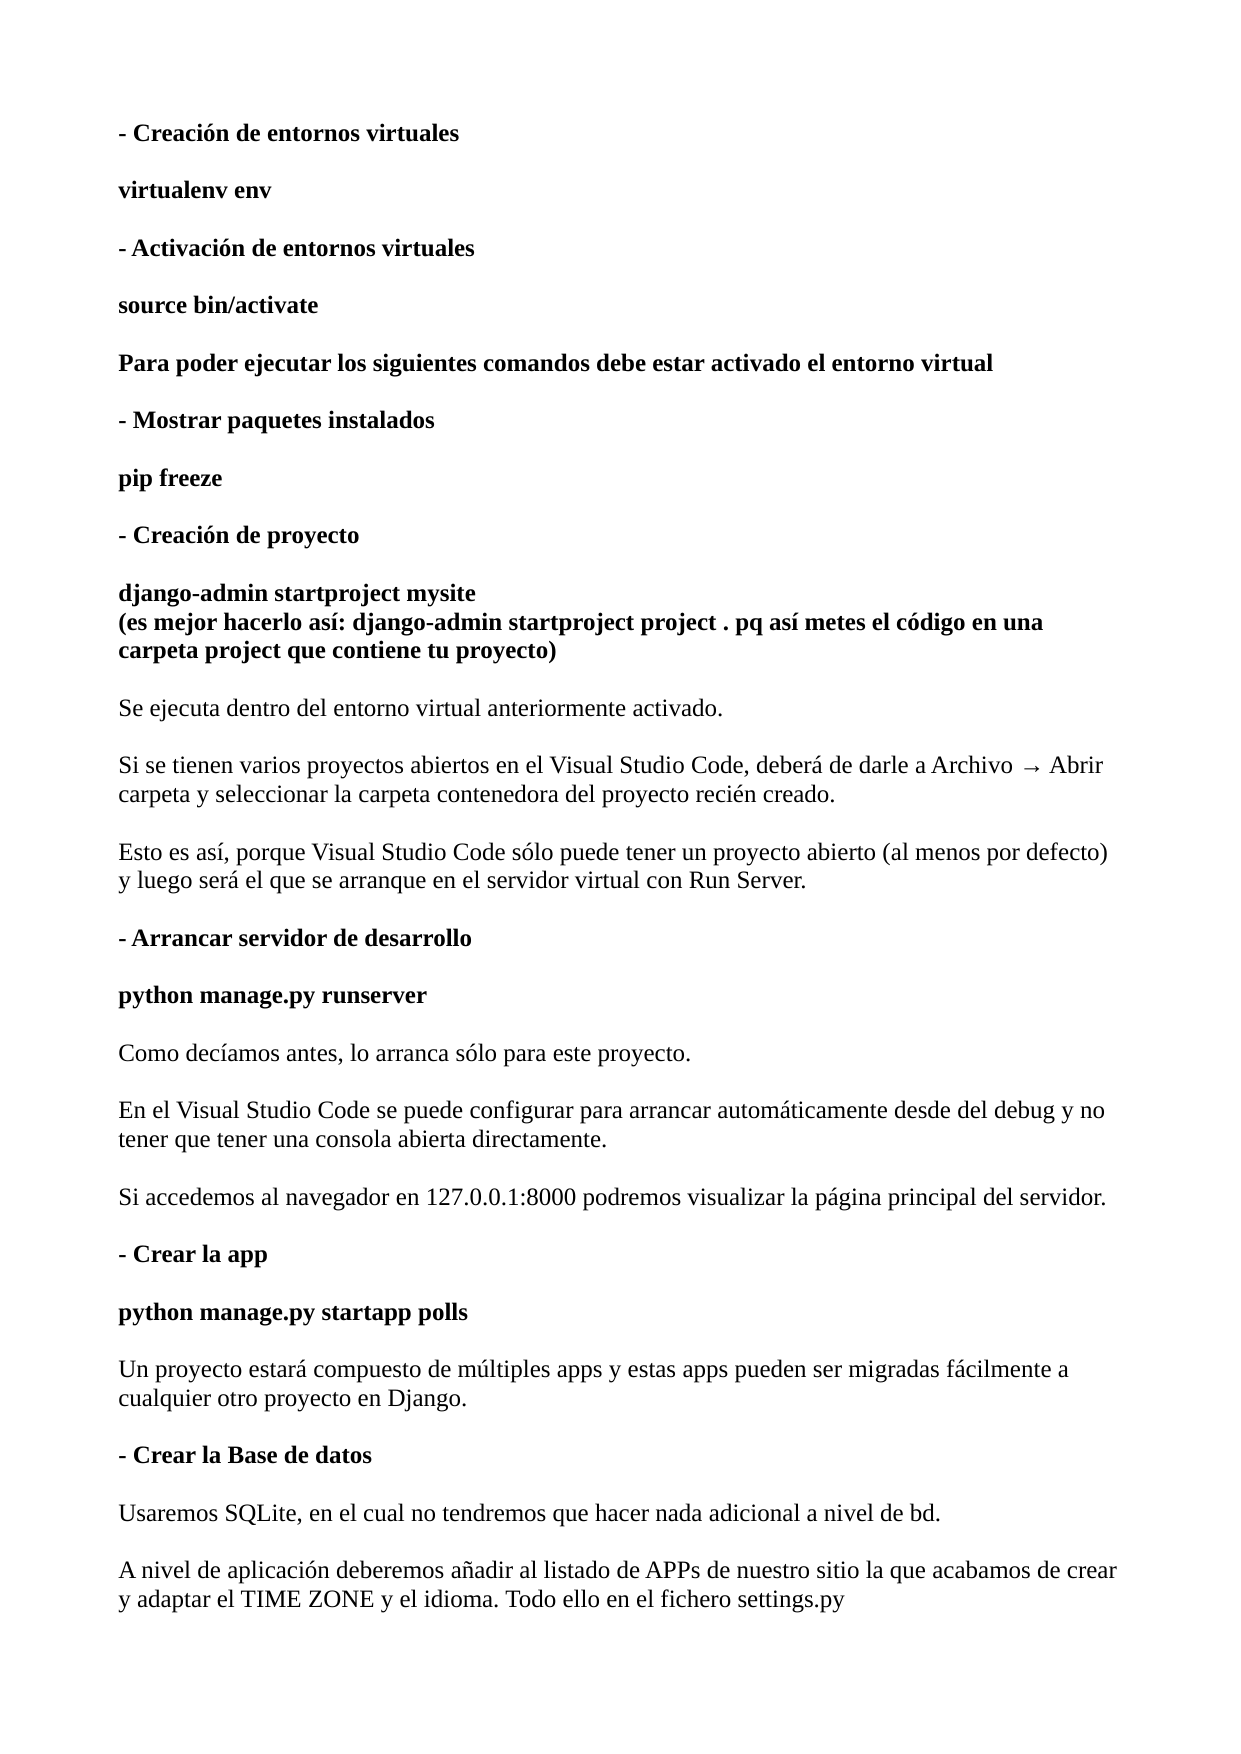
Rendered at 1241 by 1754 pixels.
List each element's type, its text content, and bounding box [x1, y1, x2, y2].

text A nivel de aplicación deberemos añadir al listado de APPs de nuestro sitio la que acabamos de crear y adaptar el TIME ZONE y el idioma. Todo ello en el fichero settings.py [118, 1556, 1122, 1613]
text virtualenv env [118, 176, 1122, 204]
text python manage.py runserver [118, 981, 1122, 1009]
text source bin/activate [118, 291, 1122, 319]
text Un proyecto estará compuesto de múltiples apps y estas apps pueden ser migradas fácilmente a cualquier otro proyecto en Django. [118, 1354, 1122, 1412]
text - Crear la app [118, 1239, 1122, 1268]
text - Crear la Base de datos [118, 1441, 1122, 1469]
text - Mostrar paquetes instalados [118, 406, 1122, 434]
text - Creación de proyecto [118, 521, 1122, 549]
text Esto es así, porque Visual Studio Code sólo puede tener un proyecto abierto (al menos por defecto) y luego será el que se arranque en el servidor virtual con Run Server. [118, 837, 1122, 894]
text pip freeze [118, 463, 1122, 492]
text (es mejor hacerlo así: django-admin startproject project . pq así metes el código en una carpeta project que contiene tu proyecto) [118, 607, 1122, 664]
text Para poder ejecutar los siguientes comandos debe estar activado el entorno virtual [118, 348, 1122, 377]
text python manage.py startapp polls [118, 1297, 1122, 1326]
text django-admin startproject mysite [118, 578, 1122, 607]
text - Arrancar servidor de desarrollo [118, 923, 1122, 952]
text Como decíamos antes, lo arranca sólo para este proyecto. [118, 1038, 1122, 1067]
text Se ejecuta dentro del entorno virtual anteriormente activado. [118, 693, 1122, 722]
text - Activación de entornos virtuales [118, 233, 1122, 262]
text En el Visual Studio Code se puede configurar para arrancar automáticamente desde del debug y no tener que tener una consola abierta directamente. [118, 1096, 1122, 1153]
text Si accedemos al navegador en 127.0.0.1:8000 podremos visualizar la página principal del servidor. [118, 1182, 1122, 1211]
text - Creación de entornos virtuales [118, 118, 1122, 147]
text Usaremos SQLite, en el cual no tendremos que hacer nada adicional a nivel de bd. [118, 1498, 1122, 1527]
text Si se tienen varios proyectos abiertos en el Visual Studio Code, deberá de darle a Archivo → Abrir carpeta y seleccionar la carpeta contenedora del proyecto recién creado. [118, 751, 1122, 808]
